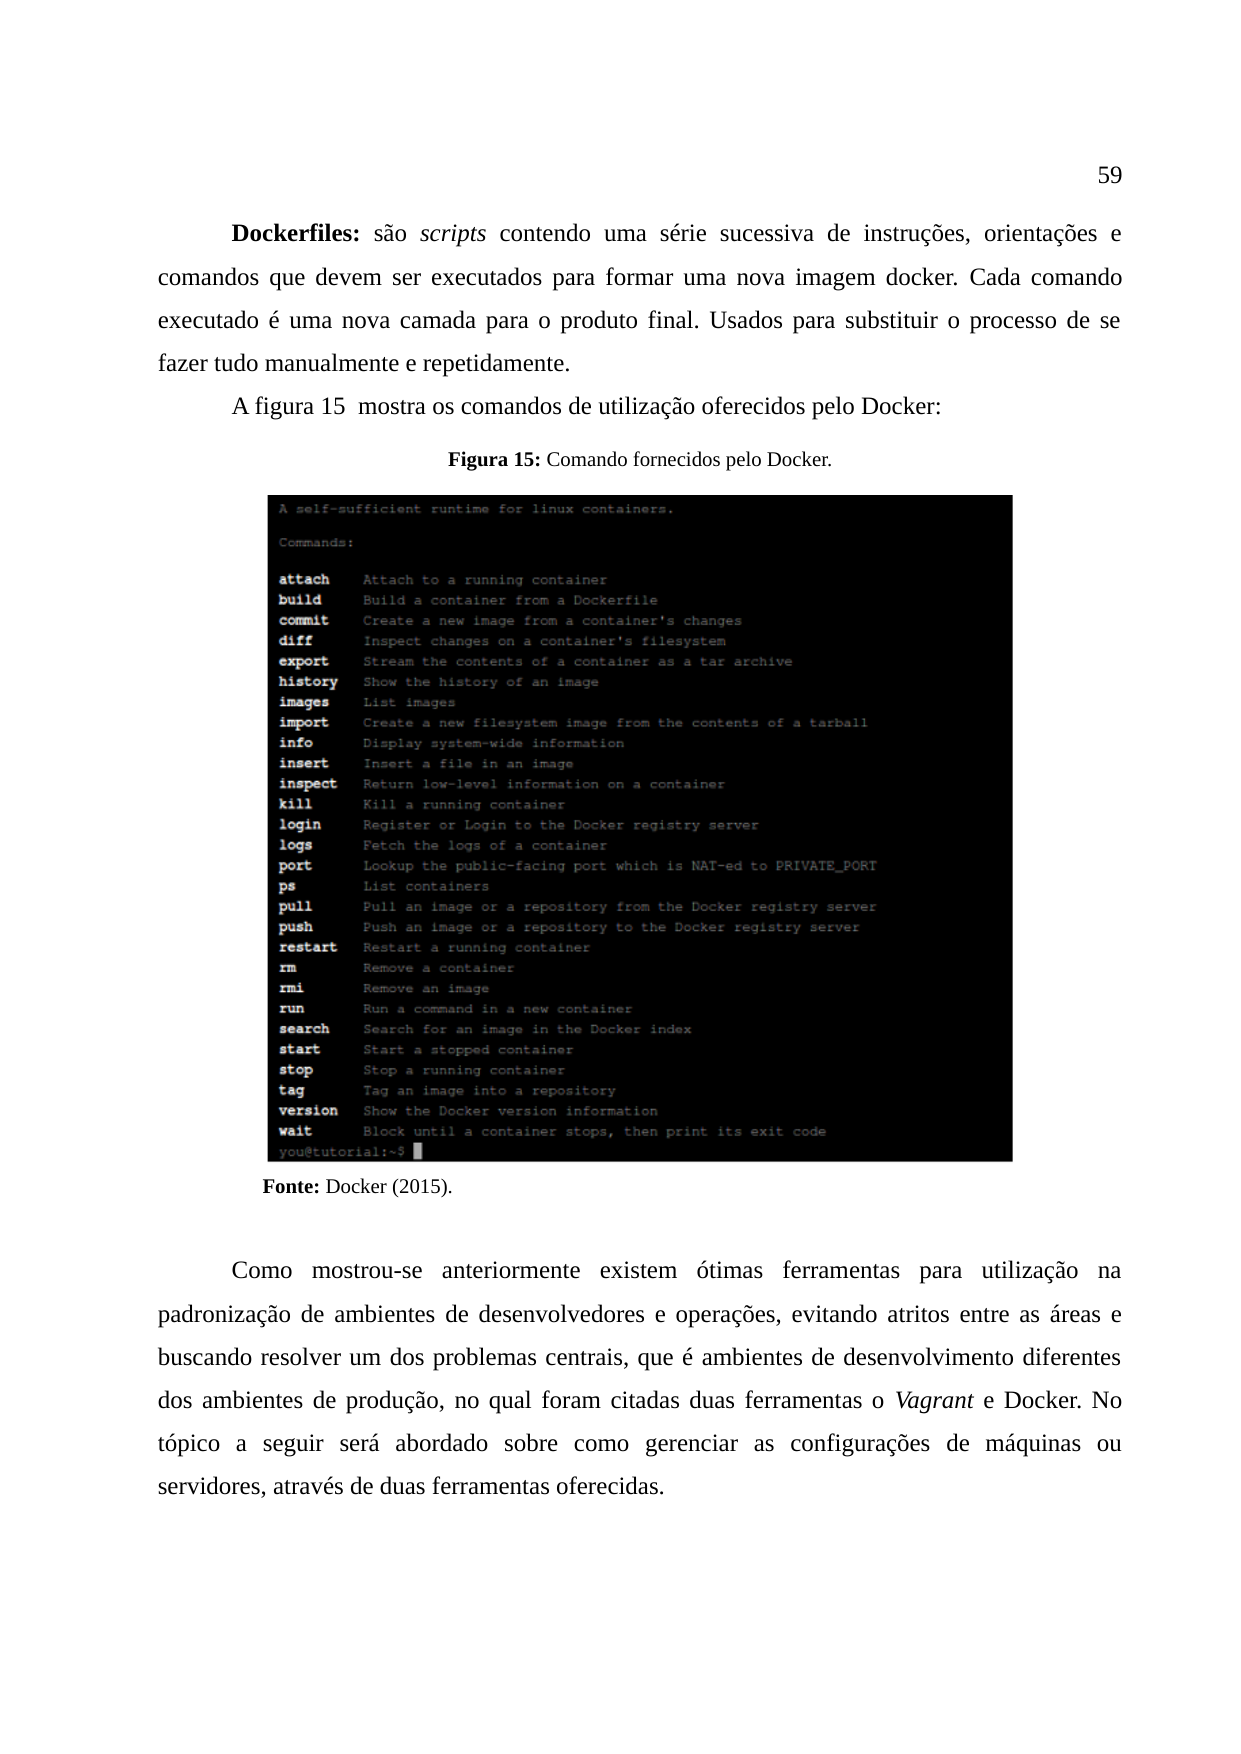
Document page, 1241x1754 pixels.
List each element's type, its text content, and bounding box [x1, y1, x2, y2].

text Dockerfiles: são scripts contendo uma série sucessiva de instruções, orientações e comandos que devem ser executados para formar uma nova imagem docker. Cada comando executado é uma nova camada para o produto final. Usados para substituir o processo de se fazer tudo manualmente e repetidamente. [158, 218, 1122, 377]
text A figura 15 mostra os comandos de utilização oferecidos pelo Docker: [158, 391, 1122, 420]
text Figura 15: Comando fornecidos pelo Docker. [262, 447, 1018, 471]
text Fonte: Docker (2015). [262, 496, 1018, 1198]
picture [267, 495, 1013, 1174]
text Como mostrou-se anteriormente existem ótimas ferramentas para utilização na padronização de ambientes de desenvolvedores e operações, evitando atritos entre as áreas e buscando resolver um dos problemas centrais, que é ambientes de desenvolvimento diferentes dos ambientes de produção, no qual foram citadas duas ferramentas o Vagrant e Docker. No tópico a seguir será abordado sobre como gerenciar as configurações de máquinas ou servidores, através de duas ferramentas oferecidas. [158, 1256, 1122, 1500]
